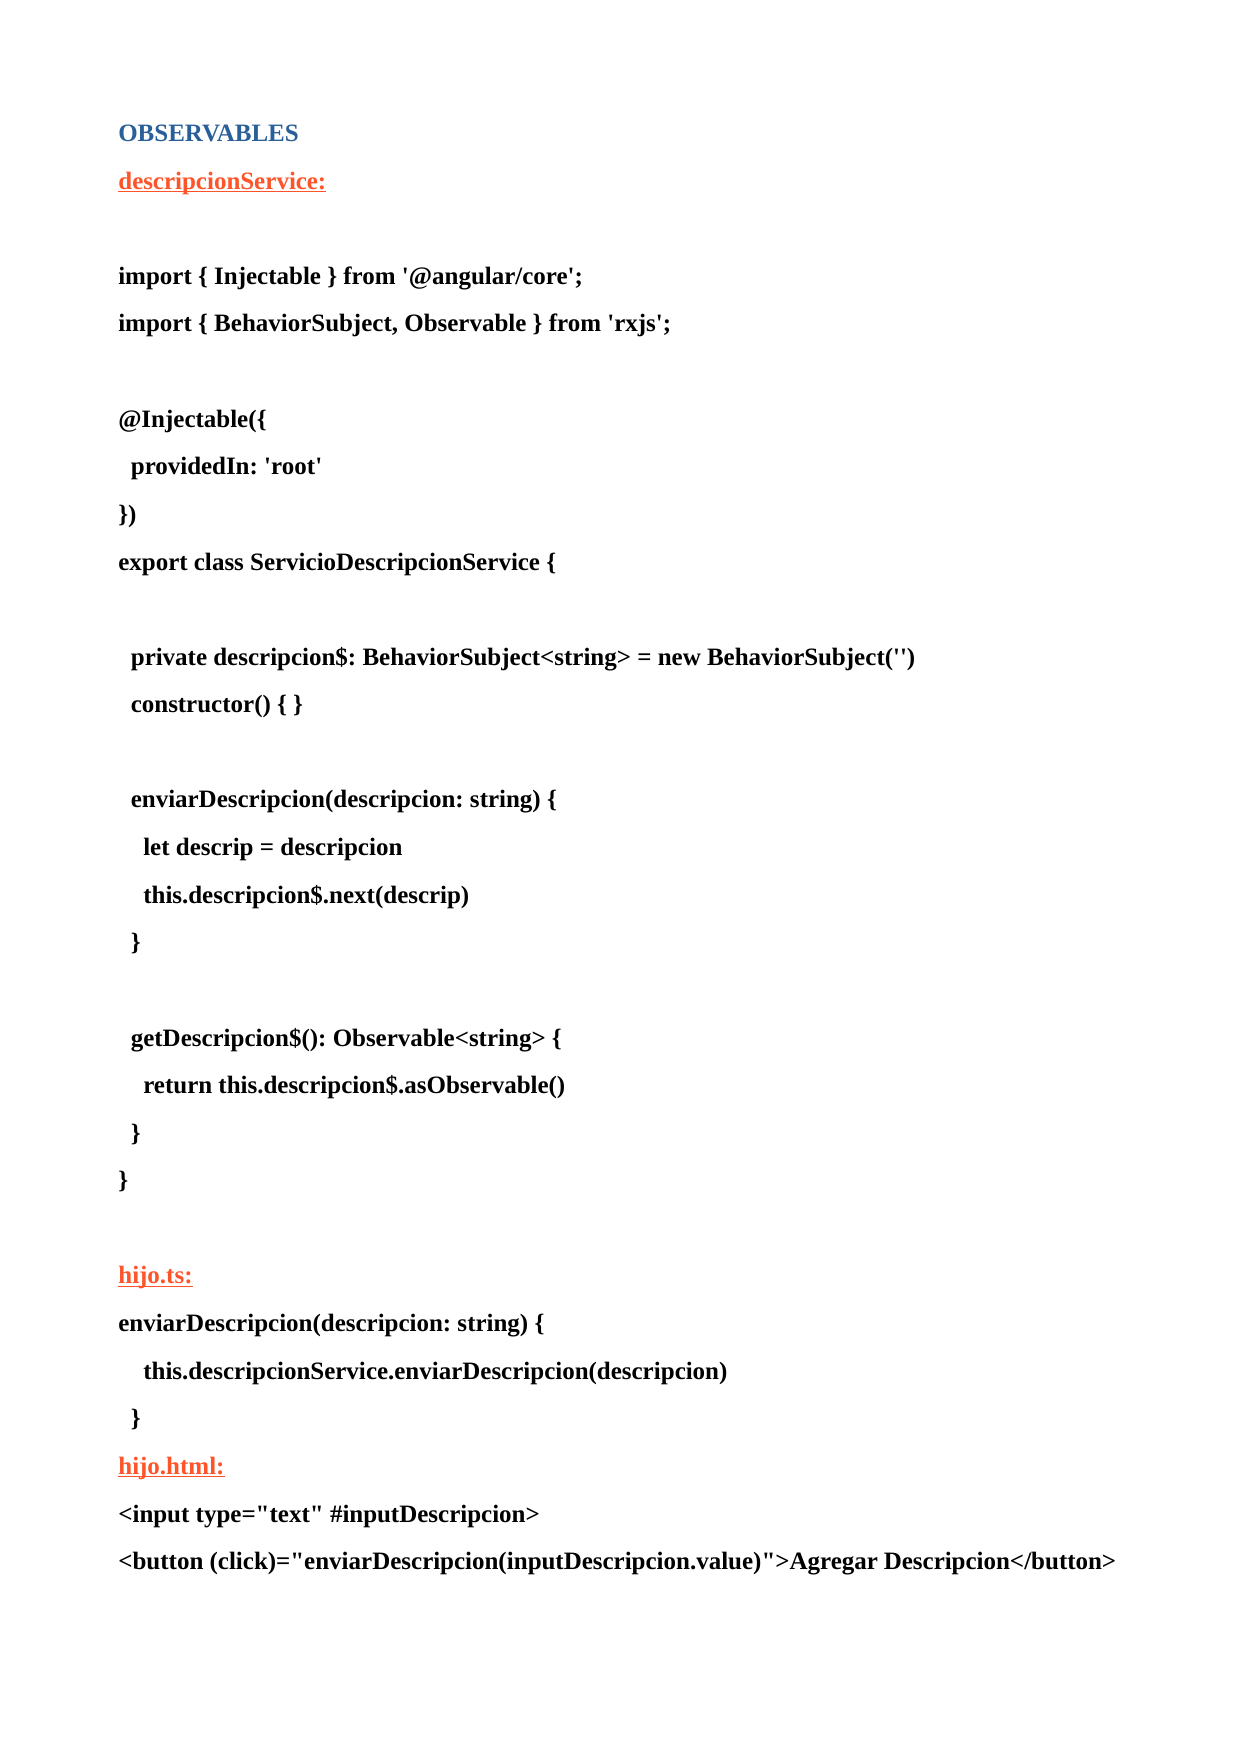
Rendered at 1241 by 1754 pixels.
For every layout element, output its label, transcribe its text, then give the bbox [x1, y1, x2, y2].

text } [118, 1403, 1122, 1432]
text hijo.html: [118, 1451, 1122, 1480]
text export class ServicioDescripcionService { [118, 547, 1122, 575]
text let descrip = descripcion [118, 832, 1122, 861]
text this.descripcionService.enviarDescripcion(descripcion) [118, 1356, 1122, 1384]
text <button (click)="enviarDescripcion(inputDescripcion.value)">Agregar Descripcion</button> [118, 1546, 1122, 1575]
text @Injectable({ [118, 404, 1122, 432]
text enviarDescripcion(descripcion: string) { [118, 1308, 1122, 1337]
text providedIn: 'root' [118, 451, 1122, 480]
text } [118, 1165, 1122, 1194]
text } [118, 1118, 1122, 1147]
text } [118, 927, 1122, 956]
text import { BehaviorSubject, Observable } from 'rxjs'; [118, 308, 1122, 337]
text getDescripcion$(): Observable<string> { [118, 1023, 1122, 1051]
text private descripcion$: BehaviorSubject<string> = new BehaviorSubject('') [118, 642, 1122, 671]
text hijo.ts: [118, 1261, 1122, 1289]
text }) [118, 499, 1122, 528]
text OBSERVABLES [118, 118, 1122, 147]
text descripcionService: [118, 166, 1122, 194]
text this.descripcion$.next(descrip) [118, 880, 1122, 908]
text import { Injectable } from '@angular/core'; [118, 261, 1122, 290]
text constructor() { } [118, 689, 1122, 718]
text <input type="text" #inputDescripcion> [118, 1499, 1122, 1527]
text return this.descripcion$.asObservable() [118, 1070, 1122, 1099]
text enviarDescripcion(descripcion: string) { [118, 784, 1122, 813]
